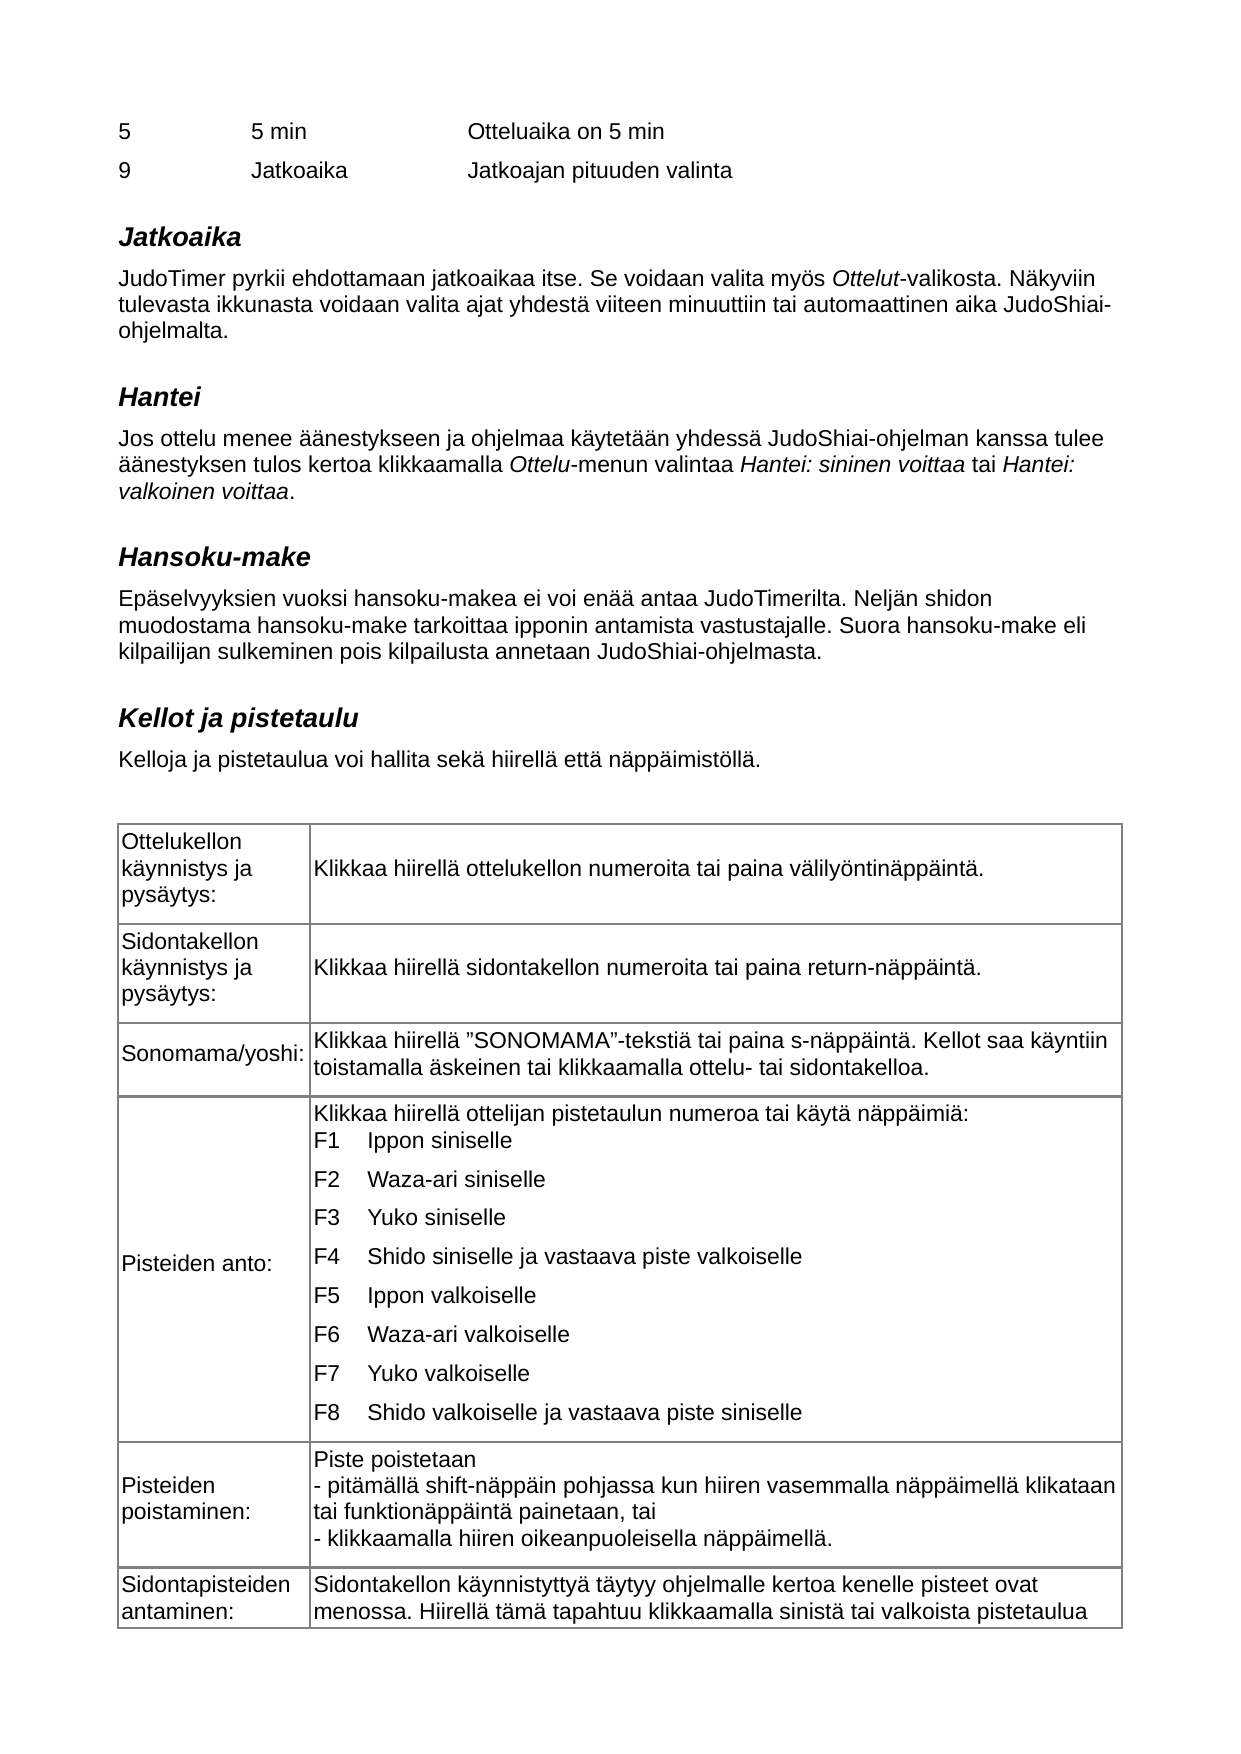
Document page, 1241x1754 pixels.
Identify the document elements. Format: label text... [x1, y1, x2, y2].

table_cell Shido siniselle ja vastaava piste valkoiselle [367, 1243, 1119, 1282]
table_cell Sonomama/yoshi: [119, 1024, 309, 1095]
table_cell Sidontapisteiden antaminen: [119, 1569, 309, 1627]
table_header Ottelukellon käynnistys ja pysäytys: [119, 825, 309, 923]
table_header Ippon siniselle [367, 1127, 1119, 1166]
table_cell Klikkaa hiirellä ottelijan pistetaulun numeroa tai käytä näppäimiä: [311, 1098, 1121, 1441]
text JudoTimer pyrkii ehdottamaan jatkoaikaa itse. Se voidaan valita myös Ottelut-valikosta. Näkyviin tulevasta ikkunasta voidaan valita ajat yhdestä viiteen minuuttiin tai automaattinen aika JudoShiai-ohjelmalta. [118, 264, 1122, 344]
table_cell 9 [118, 157, 251, 196]
text Epäselvyyksien vuoksi hansoku-makea ei voi enää antaa JudoTimerilta. Neljän shidon muodostama hansoku-make tarkoittaa ipponin antamista vastustajalle. Suora hansoku-make eli kilpailijan sulkeminen pois kilpailusta annetaan JudoShiai-ohjelmasta. [118, 585, 1122, 664]
table_header Klikkaa hiirellä ottelukellon numeroita tai paina välilyöntinäppäintä. [311, 825, 1121, 923]
table_cell Piste poistetaan - pitämällä shift-näppäin pohjassa kun hiiren vasemmalla näppäimellä klikataan tai funktionäppäintä painetaan, tai - klikkaamalla hiiren oikeanpuoleisella näppäimellä. [311, 1443, 1121, 1566]
subtitle Hantei [118, 381, 1122, 412]
table_cell Waza-ari siniselle [367, 1166, 1119, 1204]
table_cell Pisteiden anto: [119, 1098, 309, 1441]
table_cell F6 [313, 1321, 367, 1360]
table_cell Shido valkoiselle ja vastaava piste siniselle [367, 1399, 1119, 1437]
table_cell Pisteiden poistaminen: [119, 1443, 309, 1566]
table_cell Yuko siniselle [367, 1204, 1119, 1243]
table_cell Jatkoaika [251, 157, 467, 196]
table_cell 5 min [251, 118, 467, 157]
table_cell F7 [313, 1360, 367, 1399]
table_cell Klikkaa hiirellä sidontakellon numeroita tai paina return-näppäintä. [311, 925, 1121, 1022]
text Kelloja ja pistetaulua voi hallita sekä hiirellä että näppäimistöllä. [118, 746, 1122, 772]
table_cell F2 [313, 1166, 367, 1204]
subtitle Jatkoaika [118, 221, 1122, 252]
table_cell Sidontakellon käynnistyttyä täytyy ohjelmalle kertoa kenelle pisteet ovat menossa. Hiirellä tämä tapahtuu klikkaamalla sinistä tai valkoista pistetaulua [311, 1569, 1121, 1627]
table_cell F5 [313, 1282, 367, 1321]
table_cell Yuko valkoiselle [367, 1360, 1119, 1399]
table_cell 5 [118, 118, 251, 157]
table_cell Waza-ari valkoiselle [367, 1321, 1119, 1360]
table_cell Otteluaika on 5 min [467, 118, 1122, 157]
text Jos ottelu menee äänestykseen ja ohjelmaa käytetään yhdessä JudoShiai-ohjelman kanssa tulee äänestyksen tulos kertoa klikkaamalla Ottelu-menun valintaa Hantei: sininen voittaa tai Hantei: valkoinen voittaa. [118, 425, 1122, 504]
table_header F1 [313, 1127, 367, 1166]
table_cell Klikkaa hiirellä ”SONOMAMA”-tekstiä tai paina s-näppäintä. Kellot saa käyntiin toistamalla äskeinen tai klikkaamalla ottelu- tai sidontakelloa. [311, 1024, 1121, 1095]
table_cell Jatkoajan pituuden valinta [467, 157, 1122, 196]
table_cell Ippon valkoiselle [367, 1282, 1119, 1321]
table_cell F3 [313, 1204, 367, 1243]
table_cell F4 [313, 1243, 367, 1282]
subtitle Kellot ja pistetaulu [118, 702, 1122, 733]
table_cell F8 [313, 1399, 367, 1437]
table_cell Sidontakellon käynnistys ja pysäytys: [119, 925, 309, 1022]
subtitle Hansoku-make [118, 541, 1122, 573]
